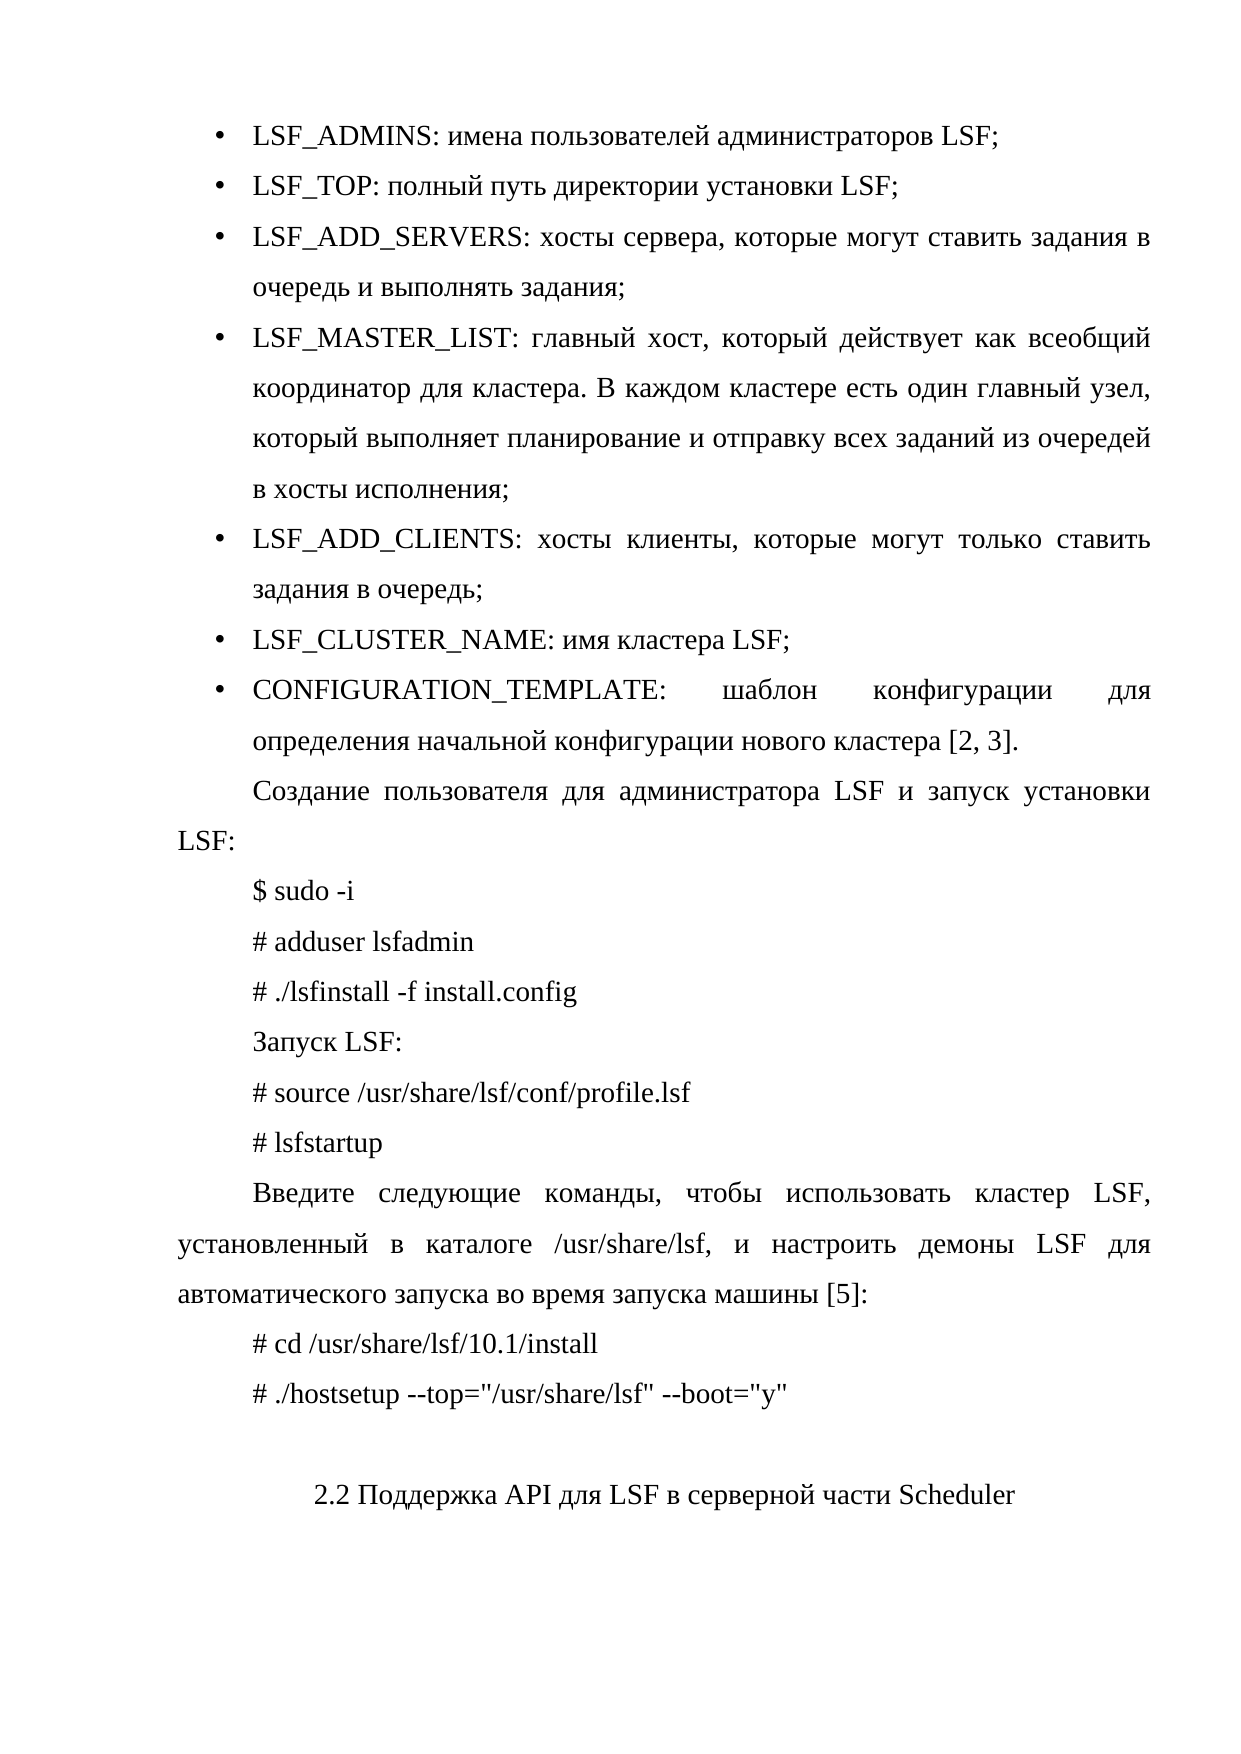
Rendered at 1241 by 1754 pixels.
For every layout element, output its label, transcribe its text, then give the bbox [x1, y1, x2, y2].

list $ sudo -i [177, 873, 1152, 907]
subtitle 2.2 Поддержка API для LSF в серверной части Scheduler [177, 1477, 1152, 1511]
list # lsfstartup [177, 1125, 1152, 1159]
list # cd /usr/share/lsf/10.1/install [177, 1326, 1152, 1360]
list LSF_MASTER_LIST: главный хост, который действует как всеобщий координатор для кластера. В каждом кластере есть один главный узел, который выполняет планирование и отправку всех заданий из очередей в хосты исполнения; [215, 320, 1152, 504]
list LSF_TOP: полный путь директории установки LSF; [215, 168, 1152, 202]
list LSF_CLUSTER_NAME: имя кластера LSF; [215, 622, 1152, 655]
text Создание пользователя для администратора LSF и запуск установки LSF: [177, 773, 1152, 857]
list LSF_ADD_SERVERS: хосты сервера, которые могут ставить задания в очередь и выполнять задания; [215, 219, 1152, 303]
list CONFIGURATION_TEMPLATE: шаблон конфигурации для определения начальной конфигурации нового кластера [2, 3]. [215, 672, 1152, 756]
text Введите следующие команды, чтобы использовать кластер LSF, установленный в каталоге /usr/share/lsf, и настроить демоны LSF для автоматического запуска во время запуска машины [5]: [177, 1175, 1152, 1309]
list LSF_ADMINS: имена пользователей администраторов LSF; [215, 118, 1152, 152]
text Запуск LSF: [177, 1024, 1152, 1058]
list # ./lsfinstall -f install.config [177, 974, 1152, 1008]
list # source /usr/share/lsf/conf/profile.lsf [177, 1075, 1152, 1108]
list # adduser lsfadmin [177, 924, 1152, 957]
list # ./hostsetup --top="/usr/share/lsf" --boot="y" [177, 1377, 1152, 1410]
list LSF_ADD_CLIENTS: хосты клиенты, которые могут только ставить задания в очередь; [215, 521, 1152, 605]
